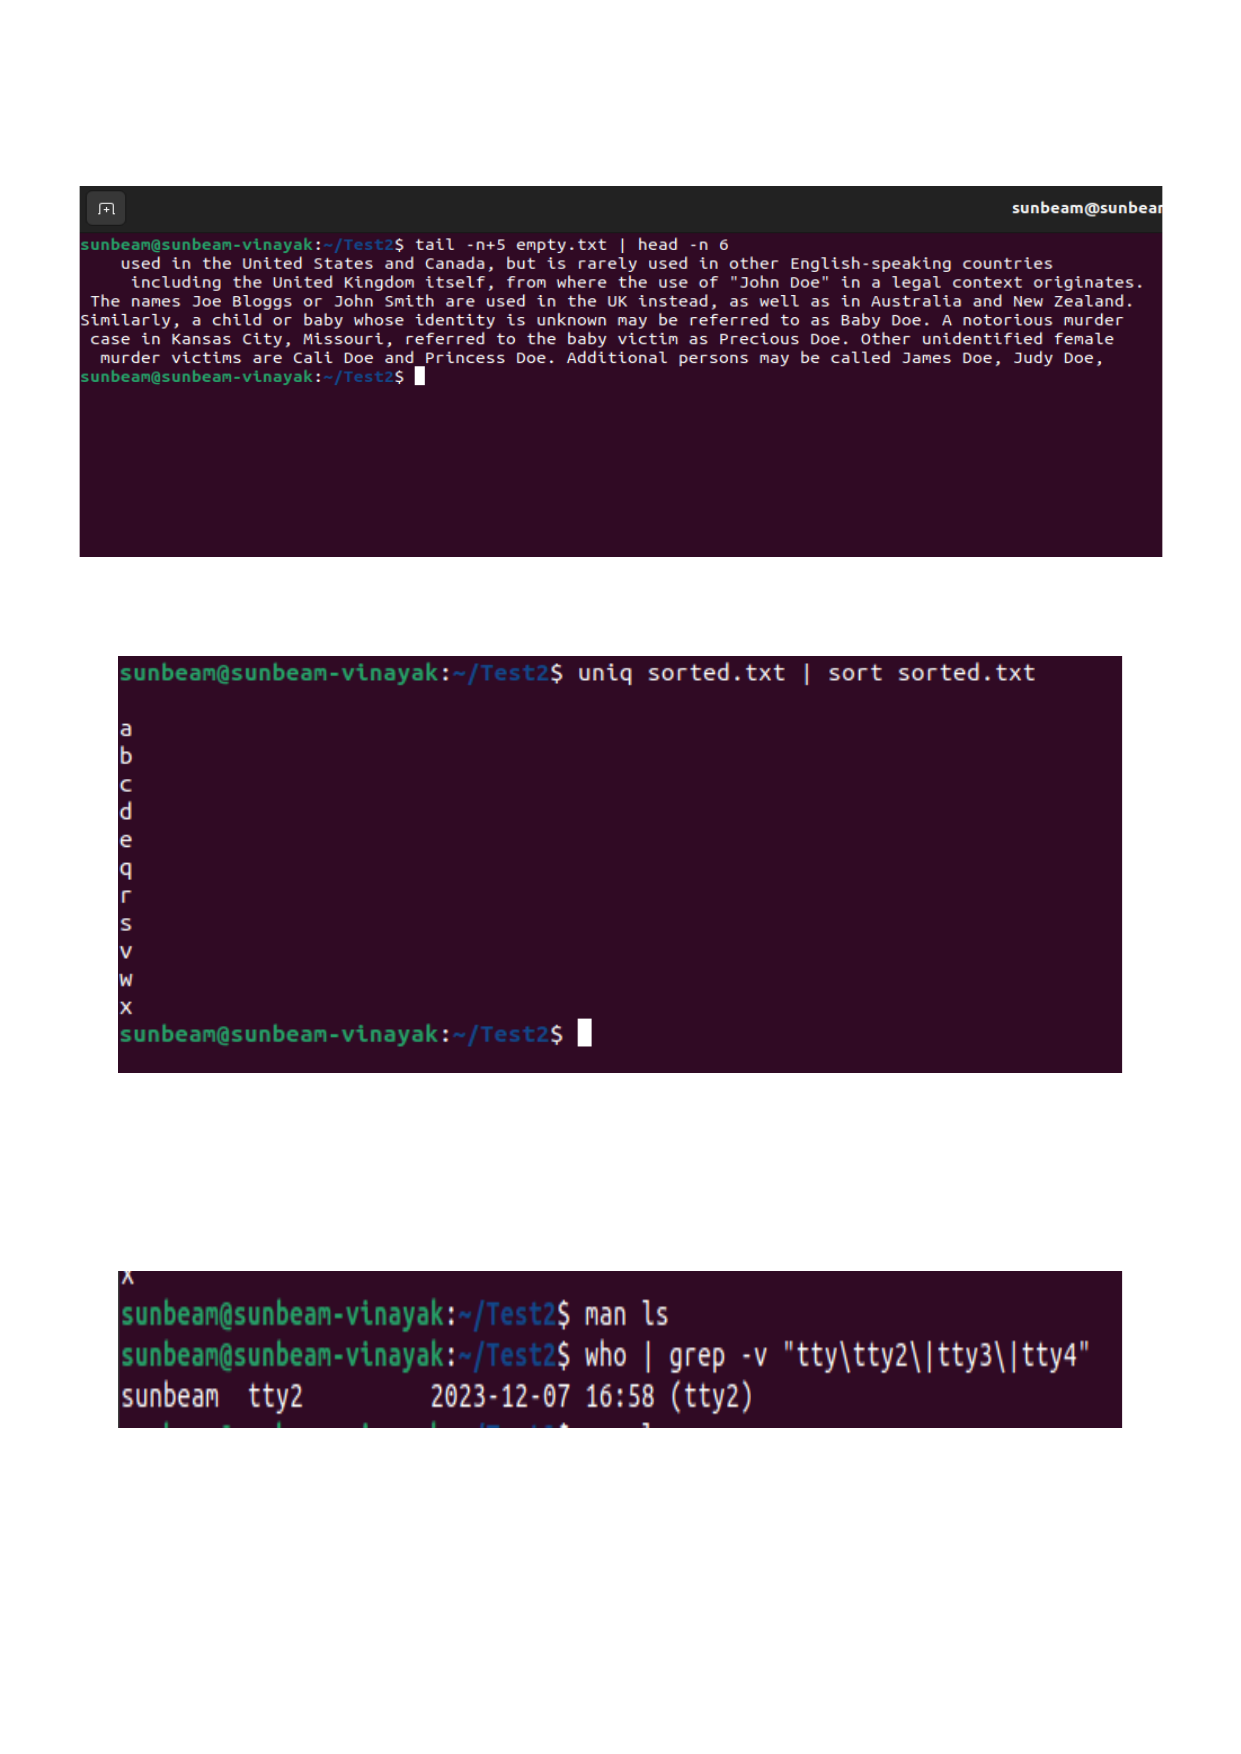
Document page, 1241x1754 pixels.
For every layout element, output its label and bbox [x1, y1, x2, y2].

picture [118, 1271, 1123, 1428]
picture [118, 656, 1123, 1073]
picture [79, 186, 1163, 557]
